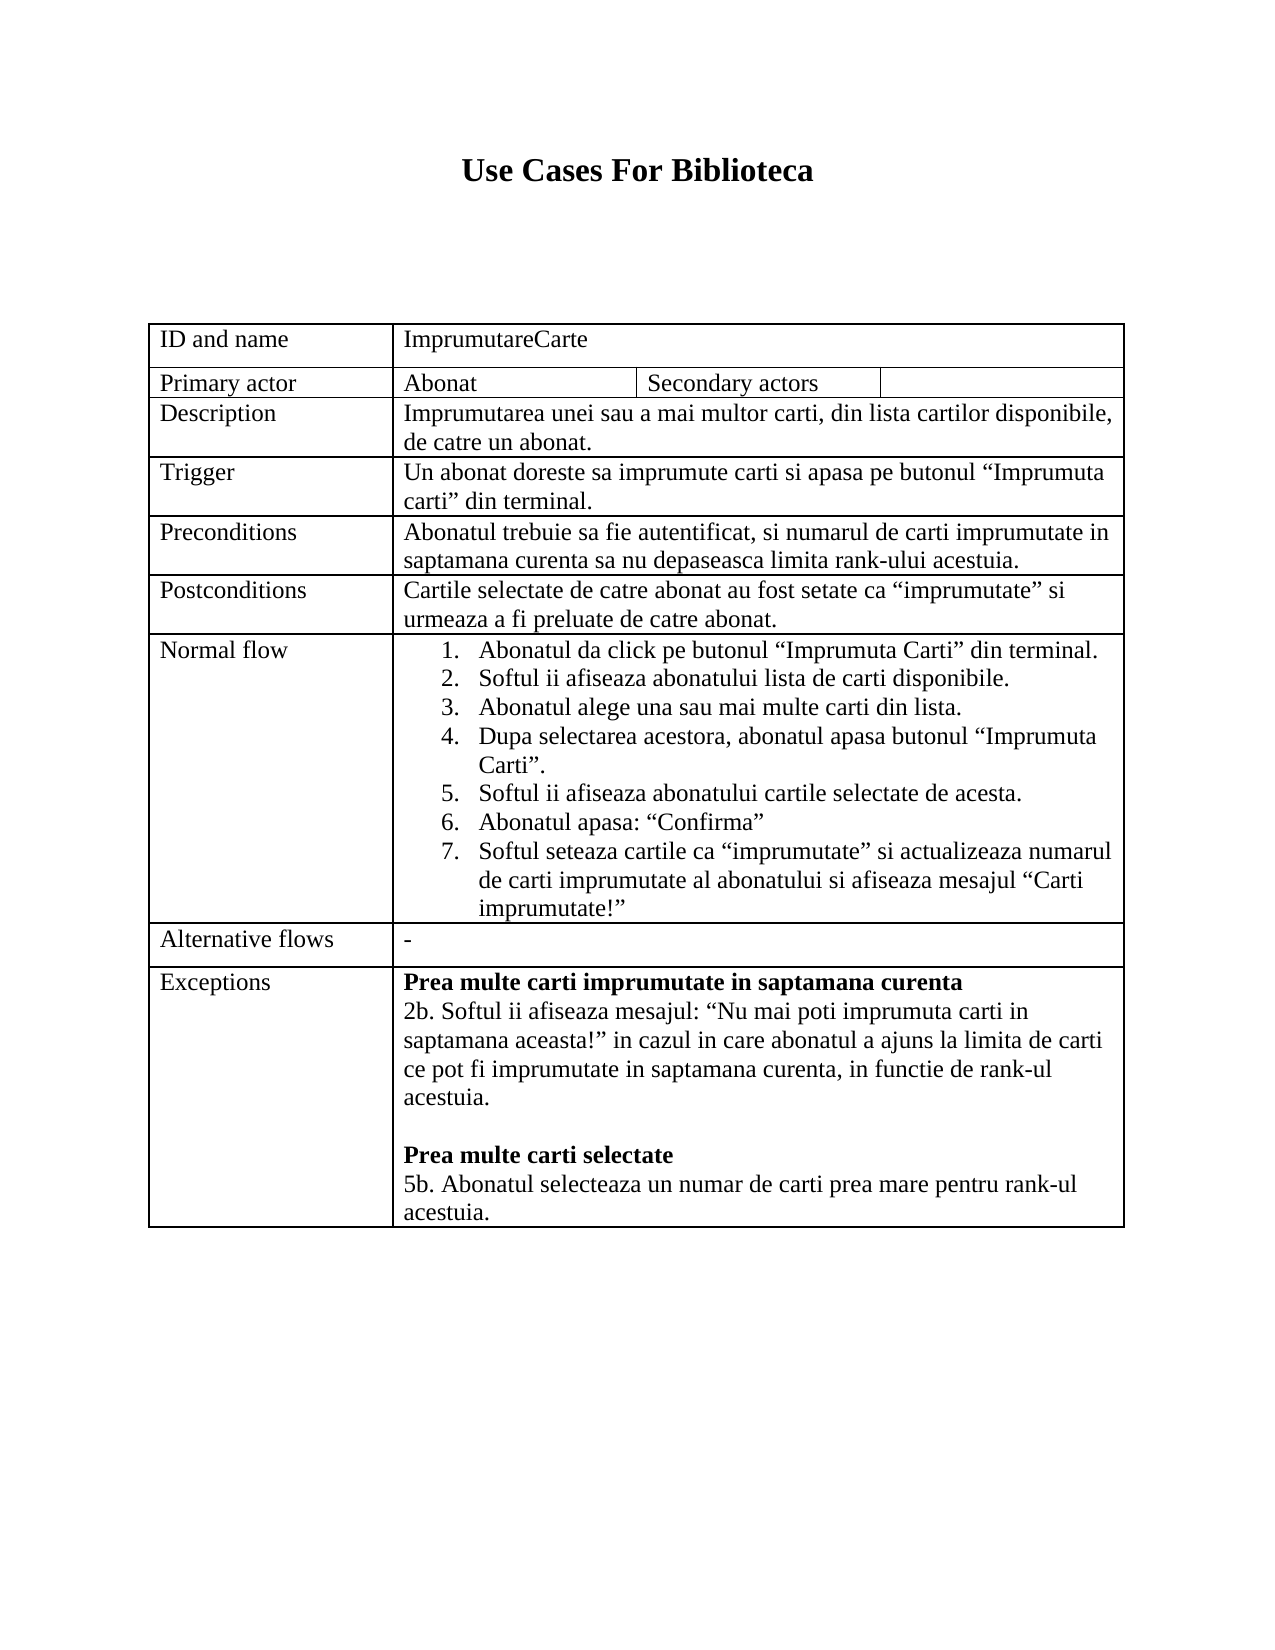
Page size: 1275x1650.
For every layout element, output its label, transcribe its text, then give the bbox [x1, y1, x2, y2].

table_cell - [394, 924, 1123, 966]
table_cell Preconditions [150, 517, 392, 574]
table_cell Description [150, 398, 392, 456]
table_cell Abonatul da click pe butonul “Imprumuta Carti” din terminal. Softul ii afiseaza abonatului lista de carti disponibile. Abonatul alege una sau mai multe carti din lista. Dupa selectarea acestora, abonatul apasa butonul “Imprumuta Carti”. Softul ii afiseaza abonatului cartile selectate de acesta. Abonatul apasa: “Confirma” Softul seteaza cartile ca “imprumutate” si actualizeaza numarul de carti imprumutate al abonatului si afiseaza mesajul “Carti imprumutate!” [394, 635, 1123, 922]
table_cell [881, 368, 1123, 397]
table_cell Imprumutarea unei sau a mai multor carti, din lista cartilor disponibile, de catre un abonat. [394, 398, 1123, 456]
table_header ImprumutareCarte [394, 325, 1123, 367]
table_cell Normal flow [150, 635, 392, 922]
table_cell Un abonat doreste sa imprumute carti si apasa pe butonul “Imprumuta carti” din terminal. [394, 458, 1123, 515]
table_cell Primary actor [150, 368, 392, 397]
table_cell Postconditions [150, 576, 392, 633]
table_cell Exceptions [150, 968, 392, 1226]
table_header ID and name [150, 325, 392, 367]
table_cell Trigger [150, 458, 392, 515]
table_cell Secondary actors [637, 368, 880, 397]
table_cell Alternative flows [150, 924, 392, 966]
text Use Cases For Biblioteca [150, 150, 1125, 188]
table_cell Cartile selectate de catre abonat au fost setate ca “imprumutate” si urmeaza a fi preluate de catre abonat. [394, 576, 1123, 633]
table_cell Prea multe carti imprumutate in saptamana curenta 2b. Softul ii afiseaza mesajul: “Nu mai poti imprumuta carti in saptamana aceasta!” in cazul in care abonatul a ajuns la limita de carti ce pot fi imprumutate in saptamana curenta, in functie de rank-ul acestuia. Prea multe carti selectate 5b. Abonatul selecteaza un numar de carti prea mare pentru rank-ul acestuia. [394, 968, 1123, 1226]
table_cell Abonatul trebuie sa fie autentificat, si numarul de carti imprumutate in saptamana curenta sa nu depaseasca limita rank-ului acestuia. [394, 517, 1123, 574]
table_cell Abonat [394, 368, 636, 397]
